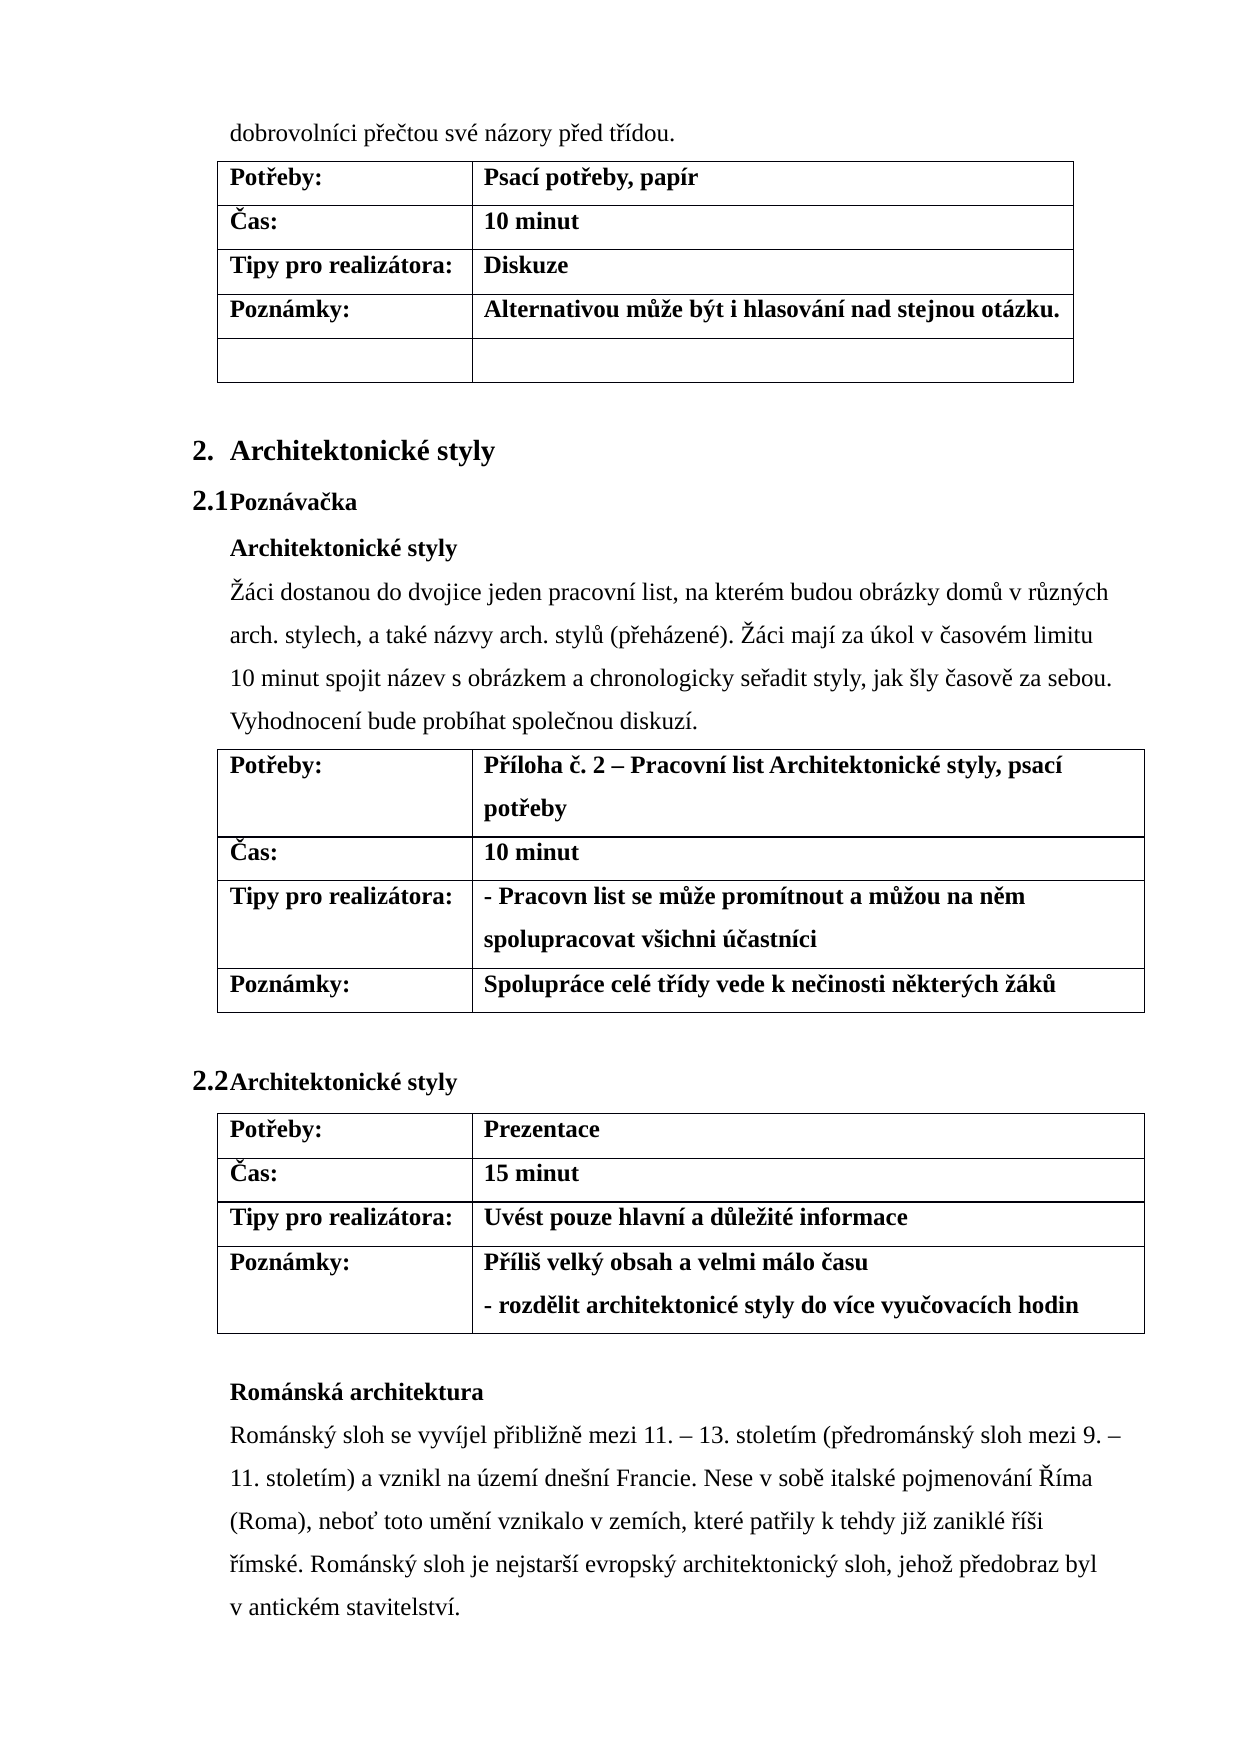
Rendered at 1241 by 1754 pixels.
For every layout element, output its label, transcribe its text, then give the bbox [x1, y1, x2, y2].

table_cell Tipy pro realizátora: [218, 1203, 472, 1246]
table_cell - Pracovn list se může promítnout a můžou na něm spolupracovat všichni účastníci [473, 881, 1144, 968]
table_header Příloha č. 2 – Pracovní list Architektonické styly, psací potřeby [473, 750, 1144, 836]
table_header Psací potřeby, papír [473, 162, 1073, 205]
table_header Prezentace [473, 1114, 1144, 1157]
table_cell 10 minut [473, 838, 1144, 880]
table_cell 10 minut [473, 206, 1073, 249]
table_cell Čas: [218, 206, 472, 249]
table_cell Spolupráce celé třídy vede k nečinosti některých žáků [473, 969, 1144, 1012]
table_cell Čas: [218, 1159, 472, 1201]
text Románský sloh se vyvíjel přibližně mezi 11. – 13. stoletím (předrománský sloh mezi 9. – 11. stoletím) a vznikl na území dnešní Francie. Nese v sobě italské pojmenování Říma (Roma), neboť toto umění vznikalo v zemích, které patřily k tehdy již zaniklé říši římské. Románský sloh je nejstarší evropský architektonický sloh, jehož předobraz byl v antickém stavitelství. [229, 1420, 1122, 1621]
table_cell Tipy pro realizátora: [218, 881, 472, 968]
table_cell Poznámky: [218, 295, 472, 337]
table_cell Poznámky: [218, 1247, 472, 1333]
table_cell 15 minut [473, 1159, 1144, 1201]
table_header Potřeby: [218, 1114, 472, 1157]
list Architektonické styly [192, 1063, 1122, 1097]
text Žáci dostanou do dvojice jeden pracovní list, na kterém budou obrázky domů v různých arch. stylech, a také názvy arch. stylů (přeházené). Žáci mají za úkol v časovém limitu 10 minut spojit název s obrázkem a chronologicky seřadit styly, jak šly časově za sebou. Vyhodnocení bude probíhat společnou diskuzí. [229, 577, 1122, 735]
table_cell Čas: [218, 838, 472, 880]
text dobrovolníci přečtou své názory před třídou. [229, 118, 1122, 147]
table_cell Tipy pro realizátora: [218, 250, 472, 293]
table_cell [218, 339, 472, 382]
list Poznávačka [192, 483, 1122, 517]
table_cell Diskuze [473, 250, 1073, 293]
table_cell Příliš velký obsah a velmi málo času - rozdělit architektonicé styly do více vyučovacích hodin [473, 1247, 1144, 1333]
table_header Potřeby: [218, 162, 472, 205]
table_header Potřeby: [218, 750, 472, 836]
table_cell [473, 339, 1073, 382]
table_cell Poznámky: [218, 969, 472, 1012]
table_cell Alternativou může být i hlasování nad stejnou otázku. [473, 295, 1073, 337]
text Románská architektura [229, 1377, 1122, 1406]
text Architektonické styly [229, 533, 1122, 562]
table_cell Uvést pouze hlavní a důležité informace [473, 1203, 1144, 1246]
list Architektonické styly [192, 433, 1122, 466]
